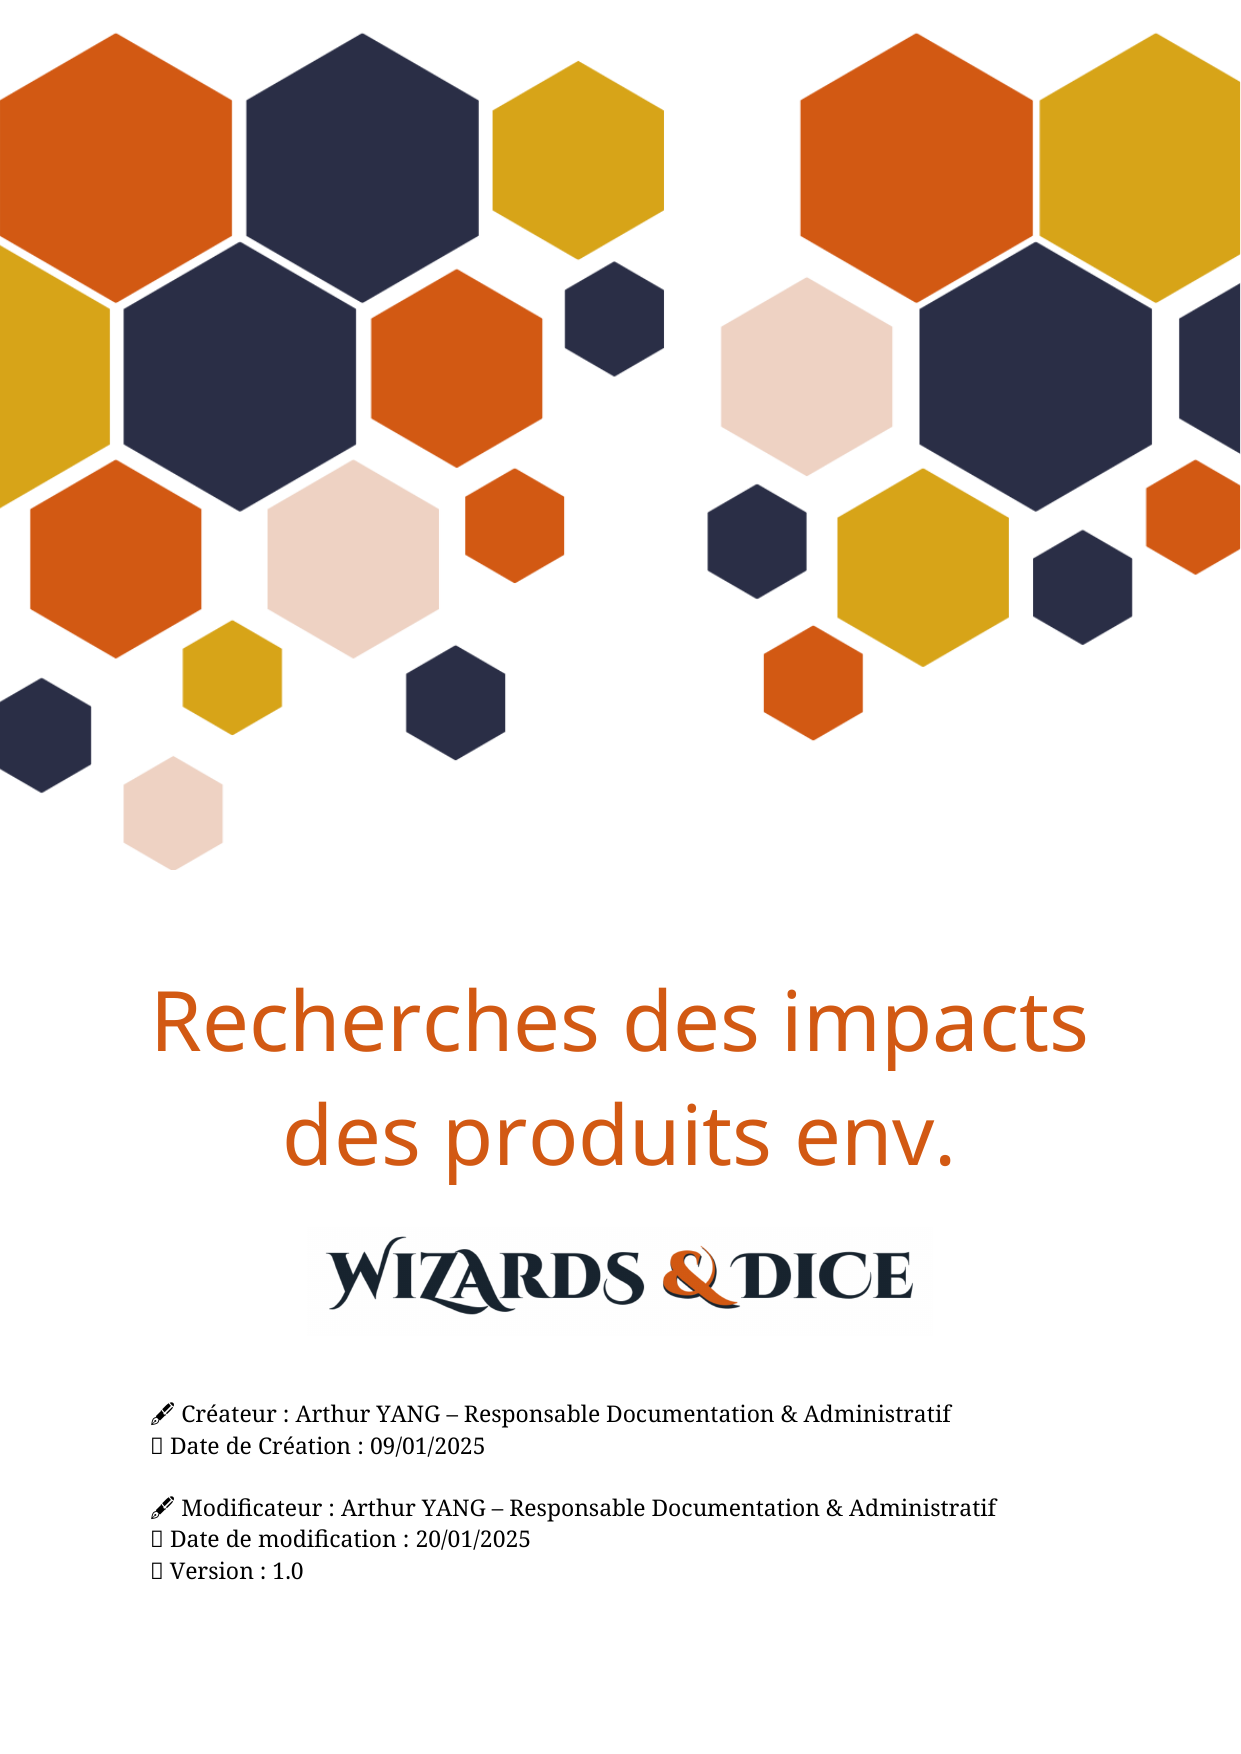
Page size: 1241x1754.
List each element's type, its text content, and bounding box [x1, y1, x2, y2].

text 🖋️ Créateur : Arthur YANG – Responsable Documentation & Administratif [150, 1398, 1090, 1429]
picture [307, 1227, 934, 1336]
title Recherches des impacts des produits env. [150, 962, 1090, 1189]
text 🔄 Version : 1.0 [150, 1554, 1090, 1586]
text 📅 Date de modification : 20/01/2025 [150, 1523, 1090, 1554]
text 📅 Date de Création : 09/01/2025 [150, 1429, 1090, 1461]
text 🖋️ Modificateur : Arthur YANG – Responsable Documentation & Administratif [150, 1492, 1090, 1523]
picture [0, 18, 1241, 870]
